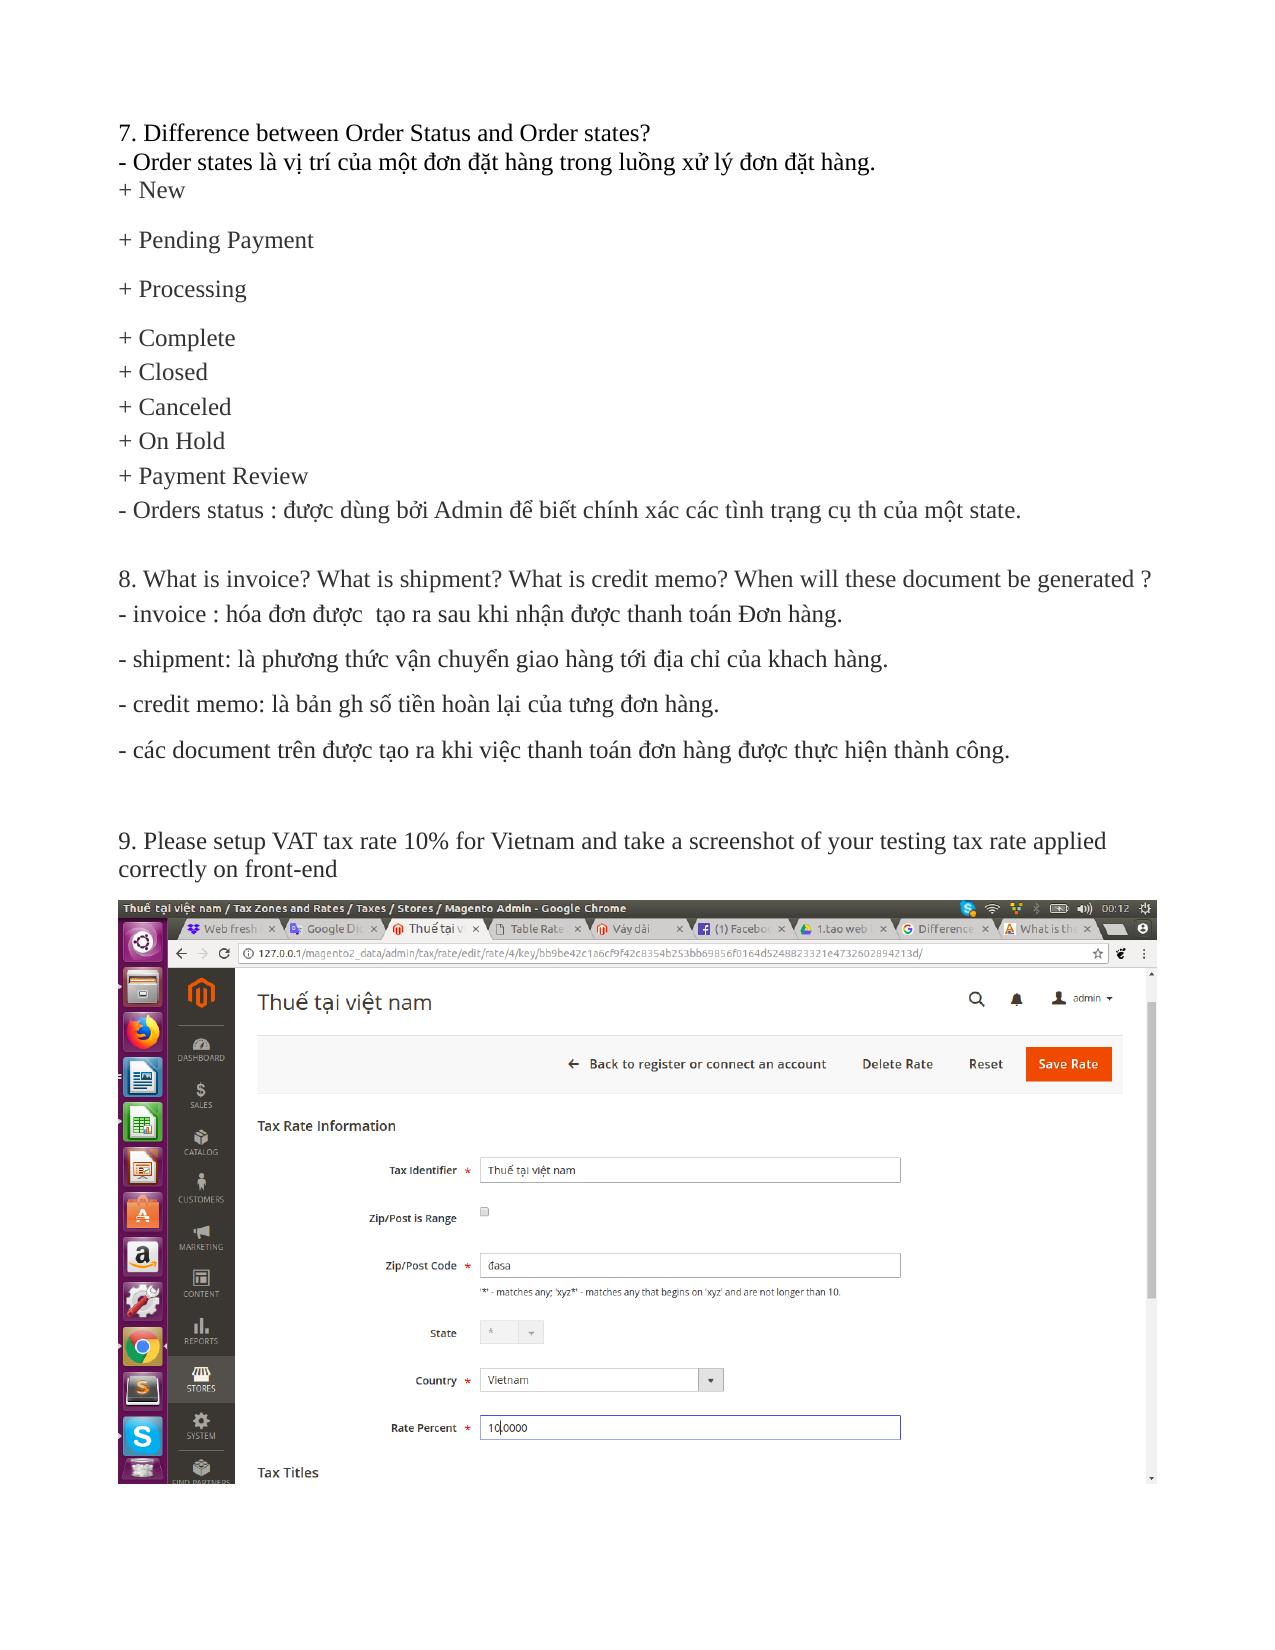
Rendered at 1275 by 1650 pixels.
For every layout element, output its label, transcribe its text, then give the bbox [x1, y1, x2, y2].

text + Processing [118, 274, 1157, 302]
list 8. What is invoice? What is shipment? What is credit memo? When will these document be generated ? [118, 564, 1157, 593]
text + Pending Payment [118, 225, 1157, 253]
text - invoice : hóa đơn được tạo ra sau khi nhận được thanh toán Đơn hàng. [118, 599, 1157, 627]
list + Complete [118, 323, 1157, 352]
picture [118, 900, 1157, 1484]
list + Closed [118, 357, 1157, 386]
text 7. Difference between Order Status and Order states? [118, 118, 1157, 147]
list + Payment Review [118, 461, 1157, 489]
text - credit memo: là bản gh số tiền hoàn lại của tưng đơn hàng. [118, 689, 1157, 718]
list + Canceled [118, 392, 1157, 421]
text 9. Please setup VAT tax rate 10% for Vietnam and take a screenshot of your testing tax rate applied correctly on front-end [118, 826, 1157, 883]
text - Order states là vị trí của một đơn đặt hàng trong luồng xử lý đơn đặt hàng. [118, 147, 1157, 176]
list + On Hold [118, 426, 1157, 455]
text + New [118, 176, 1157, 204]
text - các document trên được tạo ra khi việc thanh toán đơn hàng được thực hiện thành công. [118, 735, 1157, 764]
text - shipment: là phương thức vận chuyển giao hàng tới địa chỉ của khach hàng. [118, 644, 1157, 673]
list - Orders status : được dùng bởi Admin để biết chính xác các tình trạng cụ th của một state. [118, 495, 1157, 524]
